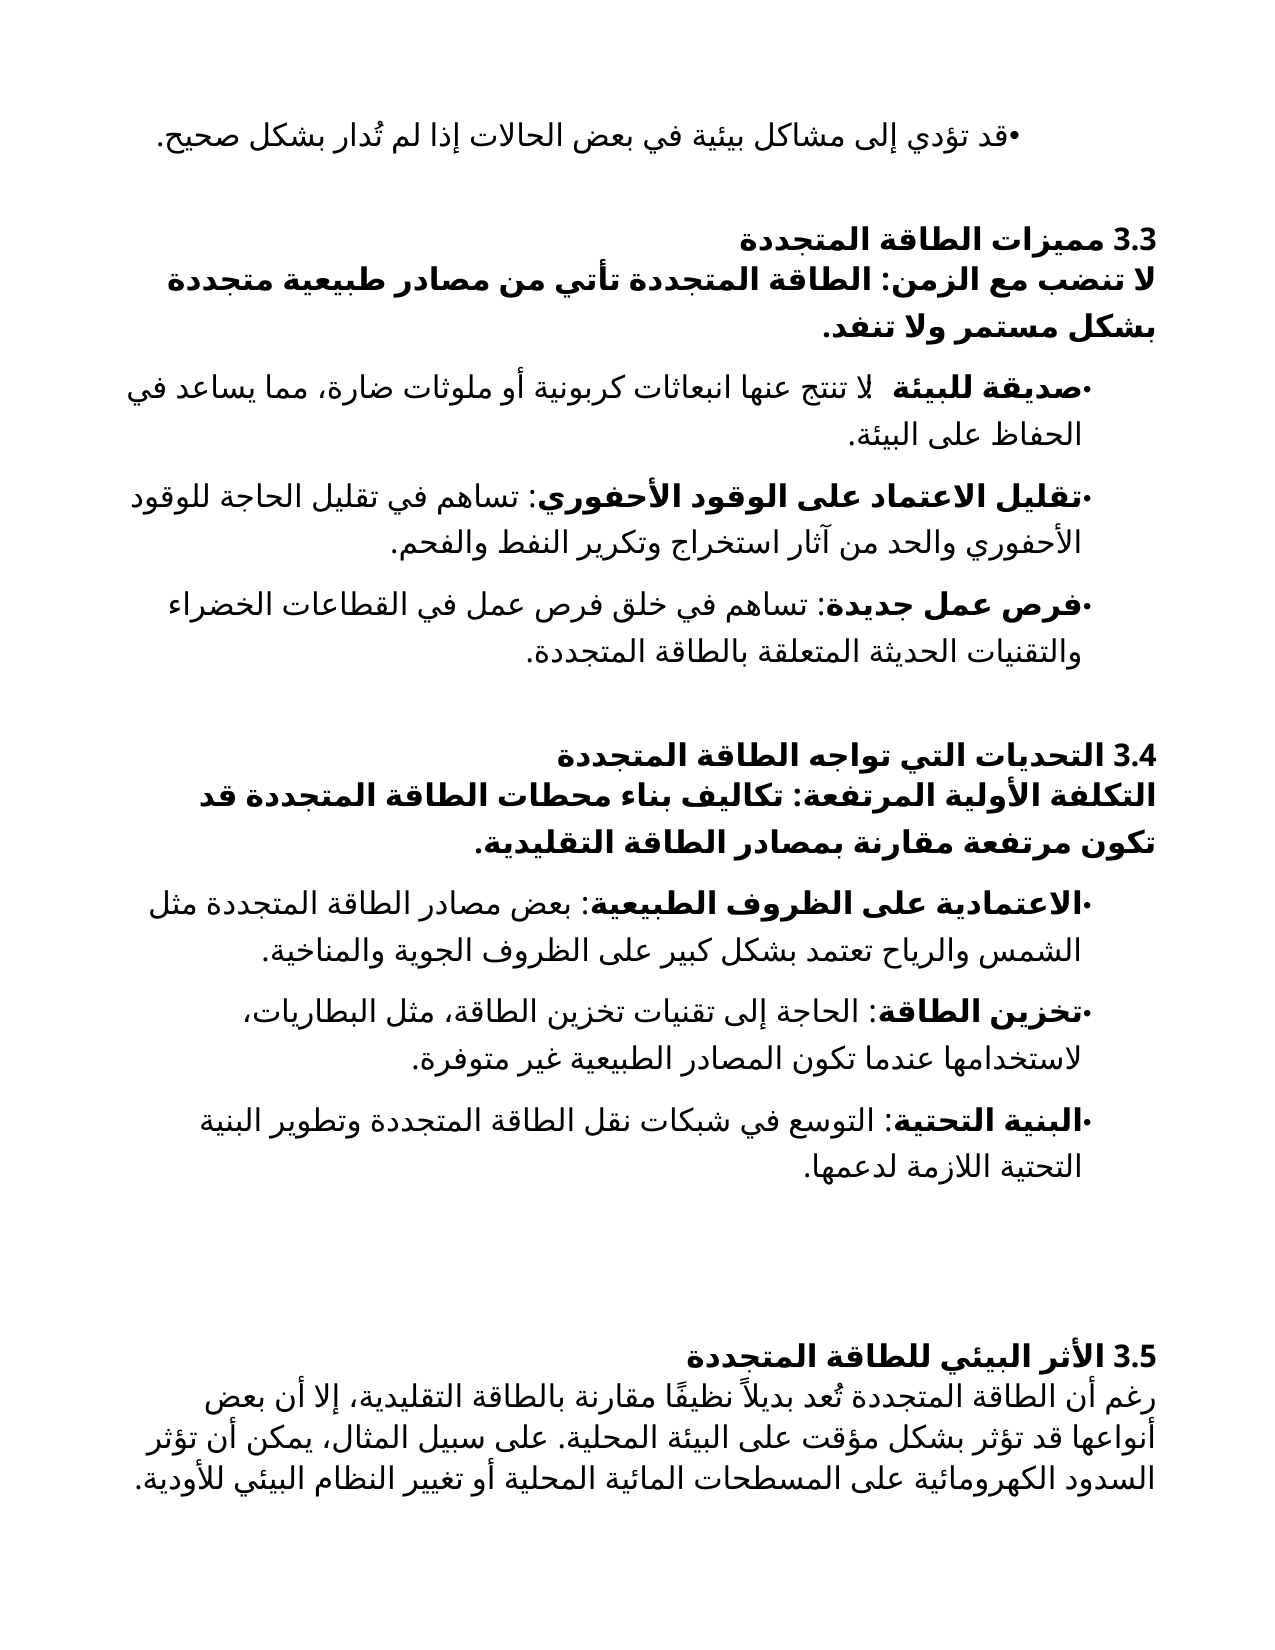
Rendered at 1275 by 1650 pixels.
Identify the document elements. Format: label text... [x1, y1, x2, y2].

list الاعتمادية على الظروف الطبيعية: بعض مصادر الطاقة المتجددة مثل الشمس والرياح تعتمد بشكل كبير على الظروف الجوية والمناخية. [118, 887, 1112, 974]
text التكلفة الأولية المرتفعة: تكاليف بناء محطات الطاقة المتجددة قد تكون مرتفعة مقارنة بمصادر الطاقة التقليدية. [118, 779, 1157, 866]
list قد تؤدي إلى مشاكل بيئية في بعض الحالات إذا لم تُدار بشكل صحيح. [118, 118, 1039, 159]
list تقليل الاعتماد على الوقود الأحفوري: تساهم في تقليل الحاجة للوقود الأحفوري والحد من آثار استخراج وتكرير النفط والفحم. [118, 479, 1112, 567]
text رغم أن الطاقة المتجددة تُعد بديلاً نظيفًا مقارنة بالطاقة التقليدية، إلا أن بعض أنواعها قد تؤثر بشكل مؤقت على البيئة المحلية. على سبيل المثال، يمكن أن تؤثر السدود الكهرومائية على المسطحات المائية المحلية أو تغيير النظام البيئي للأودية. أما طاقة الرياح فقد تتسبب في اضطراب الحياة البرية نتيجة تأثير التوربينات الهوائية. ومع ذلك، فإن إجمالي الآثار البيئية للطاقة المتجددة يُعد ضئيلًا مقارنة بالوقود الأحفوري. [118, 1380, 1157, 1502]
text لا تنضب مع الزمن: الطاقة المتجددة تأتي من مصادر طبيعية متجددة بشكل مستمر ولا تنفد. [118, 263, 1157, 350]
text 3.5 الأثر البيئي للطاقة المتجددة [118, 1339, 1157, 1380]
list تخزين الطاقة: الحاجة إلى تقنيات تخزين الطاقة، مثل البطاريات، لاستخدامها عندما تكون المصادر الطبيعية غير متوفرة. [118, 995, 1112, 1082]
list صديقة للبيئة: لا تنتج عنها انبعاثات كربونية أو ملوثات ضارة، مما يساعد في الحفاظ على البيئة. [118, 371, 1112, 458]
text 3.3 مميزات الطاقة المتجددة [118, 222, 1157, 263]
list البنية التحتية: التوسع في شبكات نقل الطاقة المتجددة وتطوير البنية التحتية اللازمة لدعمها. [118, 1103, 1112, 1191]
text 3.4 التحديات التي تواجه الطاقة المتجددة [118, 738, 1157, 779]
list فرص عمل جديدة: تساهم في خلق فرص عمل في القطاعات الخضراء والتقنيات الحديثة المتعلقة بالطاقة المتجددة. [118, 587, 1112, 675]
